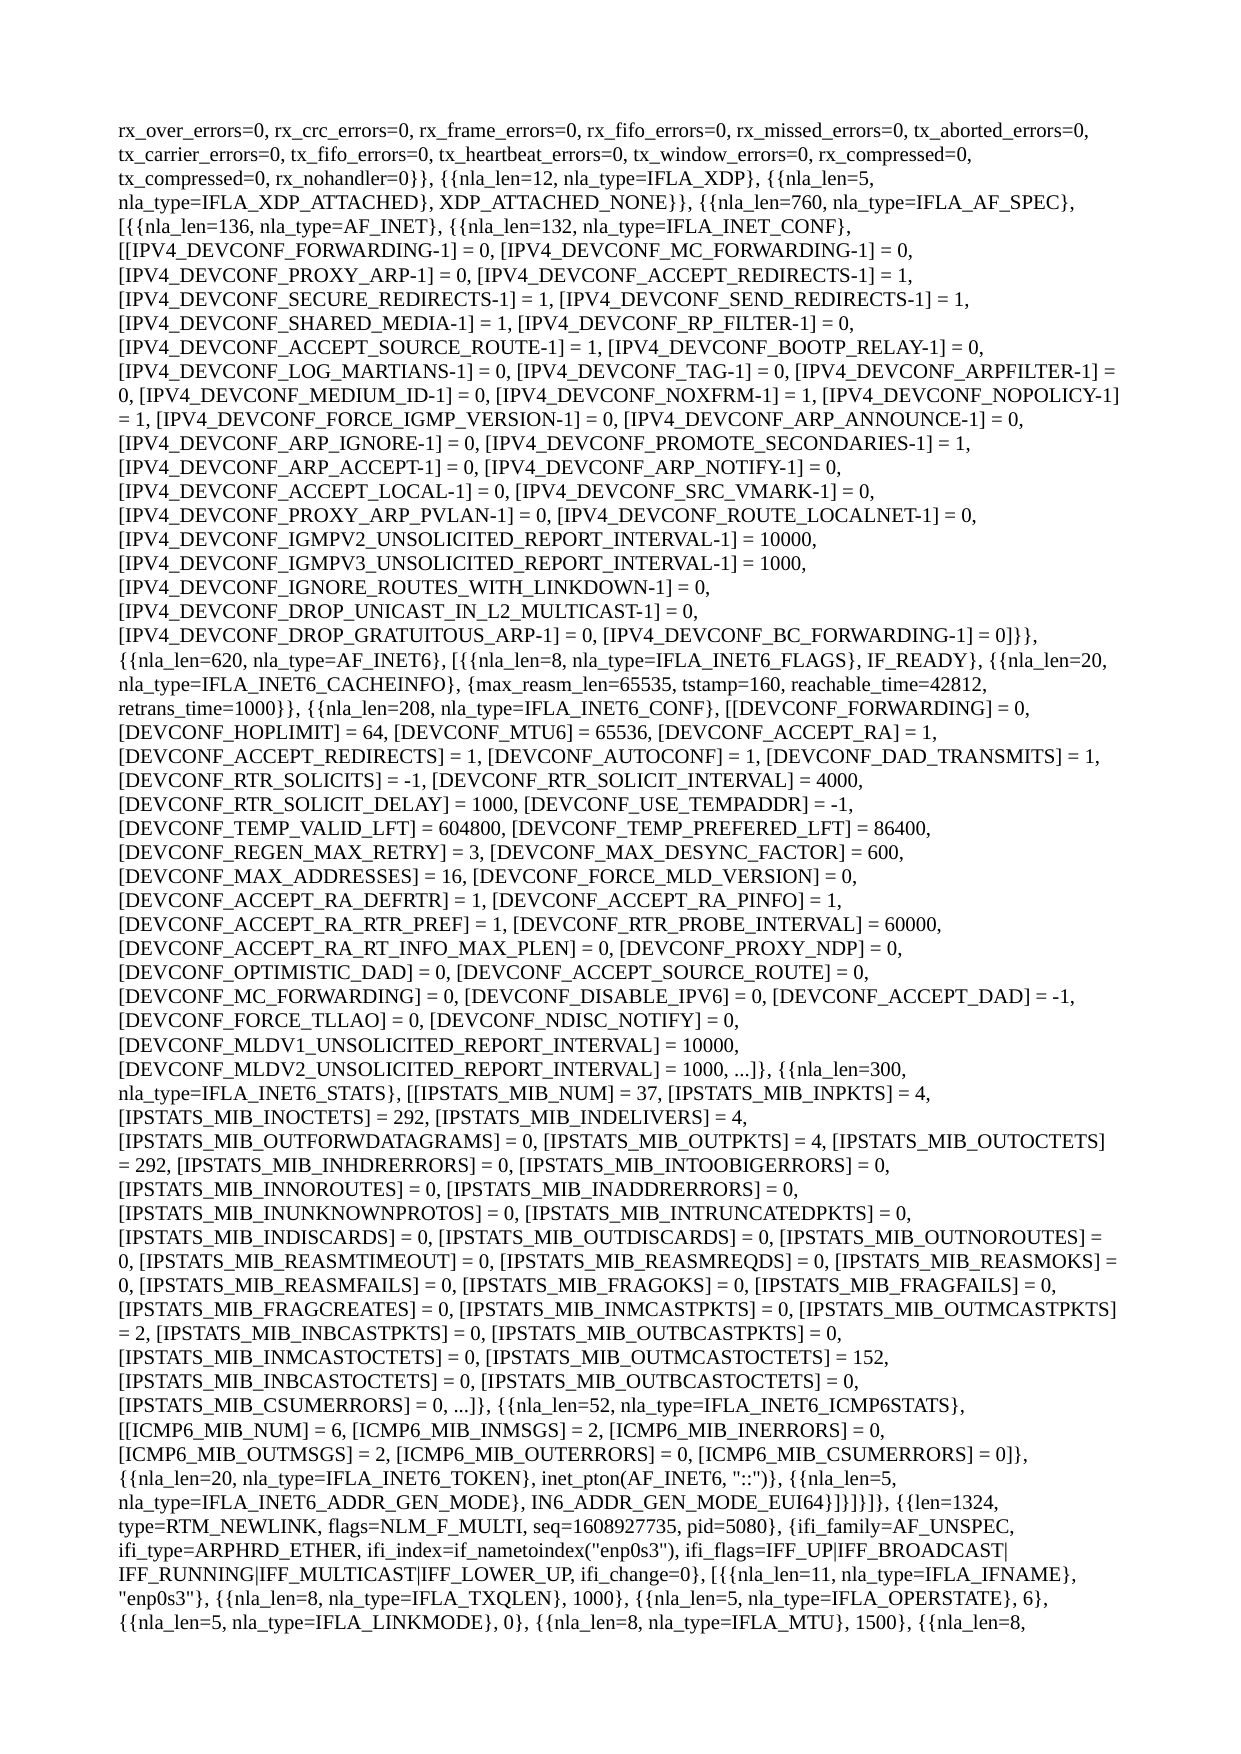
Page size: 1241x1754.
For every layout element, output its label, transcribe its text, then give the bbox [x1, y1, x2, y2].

text rx_over_errors=0, rx_crc_errors=0, rx_frame_errors=0, rx_fifo_errors=0, rx_missed_errors=0, tx_aborted_errors=0, tx_carrier_errors=0, tx_fifo_errors=0, tx_heartbeat_errors=0, tx_window_errors=0, rx_compressed=0, tx_compressed=0, rx_nohandler=0}}, {{nla_len=12, nla_type=IFLA_XDP}, {{nla_len=5, nla_type=IFLA_XDP_ATTACHED}, XDP_ATTACHED_NONE}}, {{nla_len=760, nla_type=IFLA_AF_SPEC}, [{{nla_len=136, nla_type=AF_INET}, {{nla_len=132, nla_type=IFLA_INET_CONF}, [[IPV4_DEVCONF_FORWARDING-1] = 0, [IPV4_DEVCONF_MC_FORWARDING-1] = 0, [IPV4_DEVCONF_PROXY_ARP-1] = 0, [IPV4_DEVCONF_ACCEPT_REDIRECTS-1] = 1, [IPV4_DEVCONF_SECURE_REDIRECTS-1] = 1, [IPV4_DEVCONF_SEND_REDIRECTS-1] = 1, [IPV4_DEVCONF_SHARED_MEDIA-1] = 1, [IPV4_DEVCONF_RP_FILTER-1] = 0, [IPV4_DEVCONF_ACCEPT_SOURCE_ROUTE-1] = 1, [IPV4_DEVCONF_BOOTP_RELAY-1] = 0, [IPV4_DEVCONF_LOG_MARTIANS-1] = 0, [IPV4_DEVCONF_TAG-1] = 0, [IPV4_DEVCONF_ARPFILTER-1] = 0, [IPV4_DEVCONF_MEDIUM_ID-1] = 0, [IPV4_DEVCONF_NOXFRM-1] = 1, [IPV4_DEVCONF_NOPOLICY-1] = 1, [IPV4_DEVCONF_FORCE_IGMP_VERSION-1] = 0, [IPV4_DEVCONF_ARP_ANNOUNCE-1] = 0, [IPV4_DEVCONF_ARP_IGNORE-1] = 0, [IPV4_DEVCONF_PROMOTE_SECONDARIES-1] = 1, [IPV4_DEVCONF_ARP_ACCEPT-1] = 0, [IPV4_DEVCONF_ARP_NOTIFY-1] = 0, [IPV4_DEVCONF_ACCEPT_LOCAL-1] = 0, [IPV4_DEVCONF_SRC_VMARK-1] = 0, [IPV4_DEVCONF_PROXY_ARP_PVLAN-1] = 0, [IPV4_DEVCONF_ROUTE_LOCALNET-1] = 0, [IPV4_DEVCONF_IGMPV2_UNSOLICITED_REPORT_INTERVAL-1] = 10000, [IPV4_DEVCONF_IGMPV3_UNSOLICITED_REPORT_INTERVAL-1] = 1000, [IPV4_DEVCONF_IGNORE_ROUTES_WITH_LINKDOWN-1] = 0, [IPV4_DEVCONF_DROP_UNICAST_IN_L2_MULTICAST-1] = 0, [IPV4_DEVCONF_DROP_GRATUITOUS_ARP-1] = 0, [IPV4_DEVCONF_BC_FORWARDING-1] = 0]}}, {{nla_len=620, nla_type=AF_INET6}, [{{nla_len=8, nla_type=IFLA_INET6_FLAGS}, IF_READY}, {{nla_len=20, nla_type=IFLA_INET6_CACHEINFO}, {max_reasm_len=65535, tstamp=160, reachable_time=42812, retrans_time=1000}}, {{nla_len=208, nla_type=IFLA_INET6_CONF}, [[DEVCONF_FORWARDING] = 0, [DEVCONF_HOPLIMIT] = 64, [DEVCONF_MTU6] = 65536, [DEVCONF_ACCEPT_RA] = 1, [DEVCONF_ACCEPT_REDIRECTS] = 1, [DEVCONF_AUTOCONF] = 1, [DEVCONF_DAD_TRANSMITS] = 1, [DEVCONF_RTR_SOLICITS] = -1, [DEVCONF_RTR_SOLICIT_INTERVAL] = 4000, [DEVCONF_RTR_SOLICIT_DELAY] = 1000, [DEVCONF_USE_TEMPADDR] = -1, [DEVCONF_TEMP_VALID_LFT] = 604800, [DEVCONF_TEMP_PREFERED_LFT] = 86400, [DEVCONF_REGEN_MAX_RETRY] = 3, [DEVCONF_MAX_DESYNC_FACTOR] = 600, [DEVCONF_MAX_ADDRESSES] = 16, [DEVCONF_FORCE_MLD_VERSION] = 0, [DEVCONF_ACCEPT_RA_DEFRTR] = 1, [DEVCONF_ACCEPT_RA_PINFO] = 1, [DEVCONF_ACCEPT_RA_RTR_PREF] = 1, [DEVCONF_RTR_PROBE_INTERVAL] = 60000, [DEVCONF_ACCEPT_RA_RT_INFO_MAX_PLEN] = 0, [DEVCONF_PROXY_NDP] = 0, [DEVCONF_OPTIMISTIC_DAD] = 0, [DEVCONF_ACCEPT_SOURCE_ROUTE] = 0, [DEVCONF_MC_FORWARDING] = 0, [DEVCONF_DISABLE_IPV6] = 0, [DEVCONF_ACCEPT_DAD] = -1, [DEVCONF_FORCE_TLLAO] = 0, [DEVCONF_NDISC_NOTIFY] = 0, [DEVCONF_MLDV1_UNSOLICITED_REPORT_INTERVAL] = 10000, [DEVCONF_MLDV2_UNSOLICITED_REPORT_INTERVAL] = 1000, ...]}, {{nla_len=300, nla_type=IFLA_INET6_STATS}, [[IPSTATS_MIB_NUM] = 37, [IPSTATS_MIB_INPKTS] = 4, [IPSTATS_MIB_INOCTETS] = 292, [IPSTATS_MIB_INDELIVERS] = 4, [IPSTATS_MIB_OUTFORWDATAGRAMS] = 0, [IPSTATS_MIB_OUTPKTS] = 4, [IPSTATS_MIB_OUTOCTETS] = 292, [IPSTATS_MIB_INHDRERRORS] = 0, [IPSTATS_MIB_INTOOBIGERRORS] = 0, [IPSTATS_MIB_INNOROUTES] = 0, [IPSTATS_MIB_INADDRERRORS] = 0, [IPSTATS_MIB_INUNKNOWNPROTOS] = 0, [IPSTATS_MIB_INTRUNCATEDPKTS] = 0, [IPSTATS_MIB_INDISCARDS] = 0, [IPSTATS_MIB_OUTDISCARDS] = 0, [IPSTATS_MIB_OUTNOROUTES] = 0, [IPSTATS_MIB_REASMTIMEOUT] = 0, [IPSTATS_MIB_REASMREQDS] = 0, [IPSTATS_MIB_REASMOKS] = 0, [IPSTATS_MIB_REASMFAILS] = 0, [IPSTATS_MIB_FRAGOKS] = 0, [IPSTATS_MIB_FRAGFAILS] = 0, [IPSTATS_MIB_FRAGCREATES] = 0, [IPSTATS_MIB_INMCASTPKTS] = 0, [IPSTATS_MIB_OUTMCASTPKTS] = 2, [IPSTATS_MIB_INBCASTPKTS] = 0, [IPSTATS_MIB_OUTBCASTPKTS] = 0, [IPSTATS_MIB_INMCASTOCTETS] = 0, [IPSTATS_MIB_OUTMCASTOCTETS] = 152, [IPSTATS_MIB_INBCASTOCTETS] = 0, [IPSTATS_MIB_OUTBCASTOCTETS] = 0, [IPSTATS_MIB_CSUMERRORS] = 0, ...]}, {{nla_len=52, nla_type=IFLA_INET6_ICMP6STATS}, [[ICMP6_MIB_NUM] = 6, [ICMP6_MIB_INMSGS] = 2, [ICMP6_MIB_INERRORS] = 0, [ICMP6_MIB_OUTMSGS] = 2, [ICMP6_MIB_OUTERRORS] = 0, [ICMP6_MIB_CSUMERRORS] = 0]}, {{nla_len=20, nla_type=IFLA_INET6_TOKEN}, inet_pton(AF_INET6, "::")}, {{nla_len=5, nla_type=IFLA_INET6_ADDR_GEN_MODE}, IN6_ADDR_GEN_MODE_EUI64}]}]}]}, {{len=1324, type=RTM_NEWLINK, flags=NLM_F_MULTI, seq=1608927735, pid=5080}, {ifi_family=AF_UNSPEC, ifi_type=ARPHRD_ETHER, ifi_index=if_nametoindex("enp0s3"), ifi_flags=IFF_UP|IFF_BROADCAST|IFF_RUNNING|IFF_MULTICAST|IFF_LOWER_UP, ifi_change=0}, [{{nla_len=11, nla_type=IFLA_IFNAME}, "enp0s3"}, {{nla_len=8, nla_type=IFLA_TXQLEN}, 1000}, {{nla_len=5, nla_type=IFLA_OPERSTATE}, 6}, {{nla_len=5, nla_type=IFLA_LINKMODE}, 0}, {{nla_len=8, nla_type=IFLA_MTU}, 1500}, {{nla_len=8, [118, 118, 1122, 1634]
